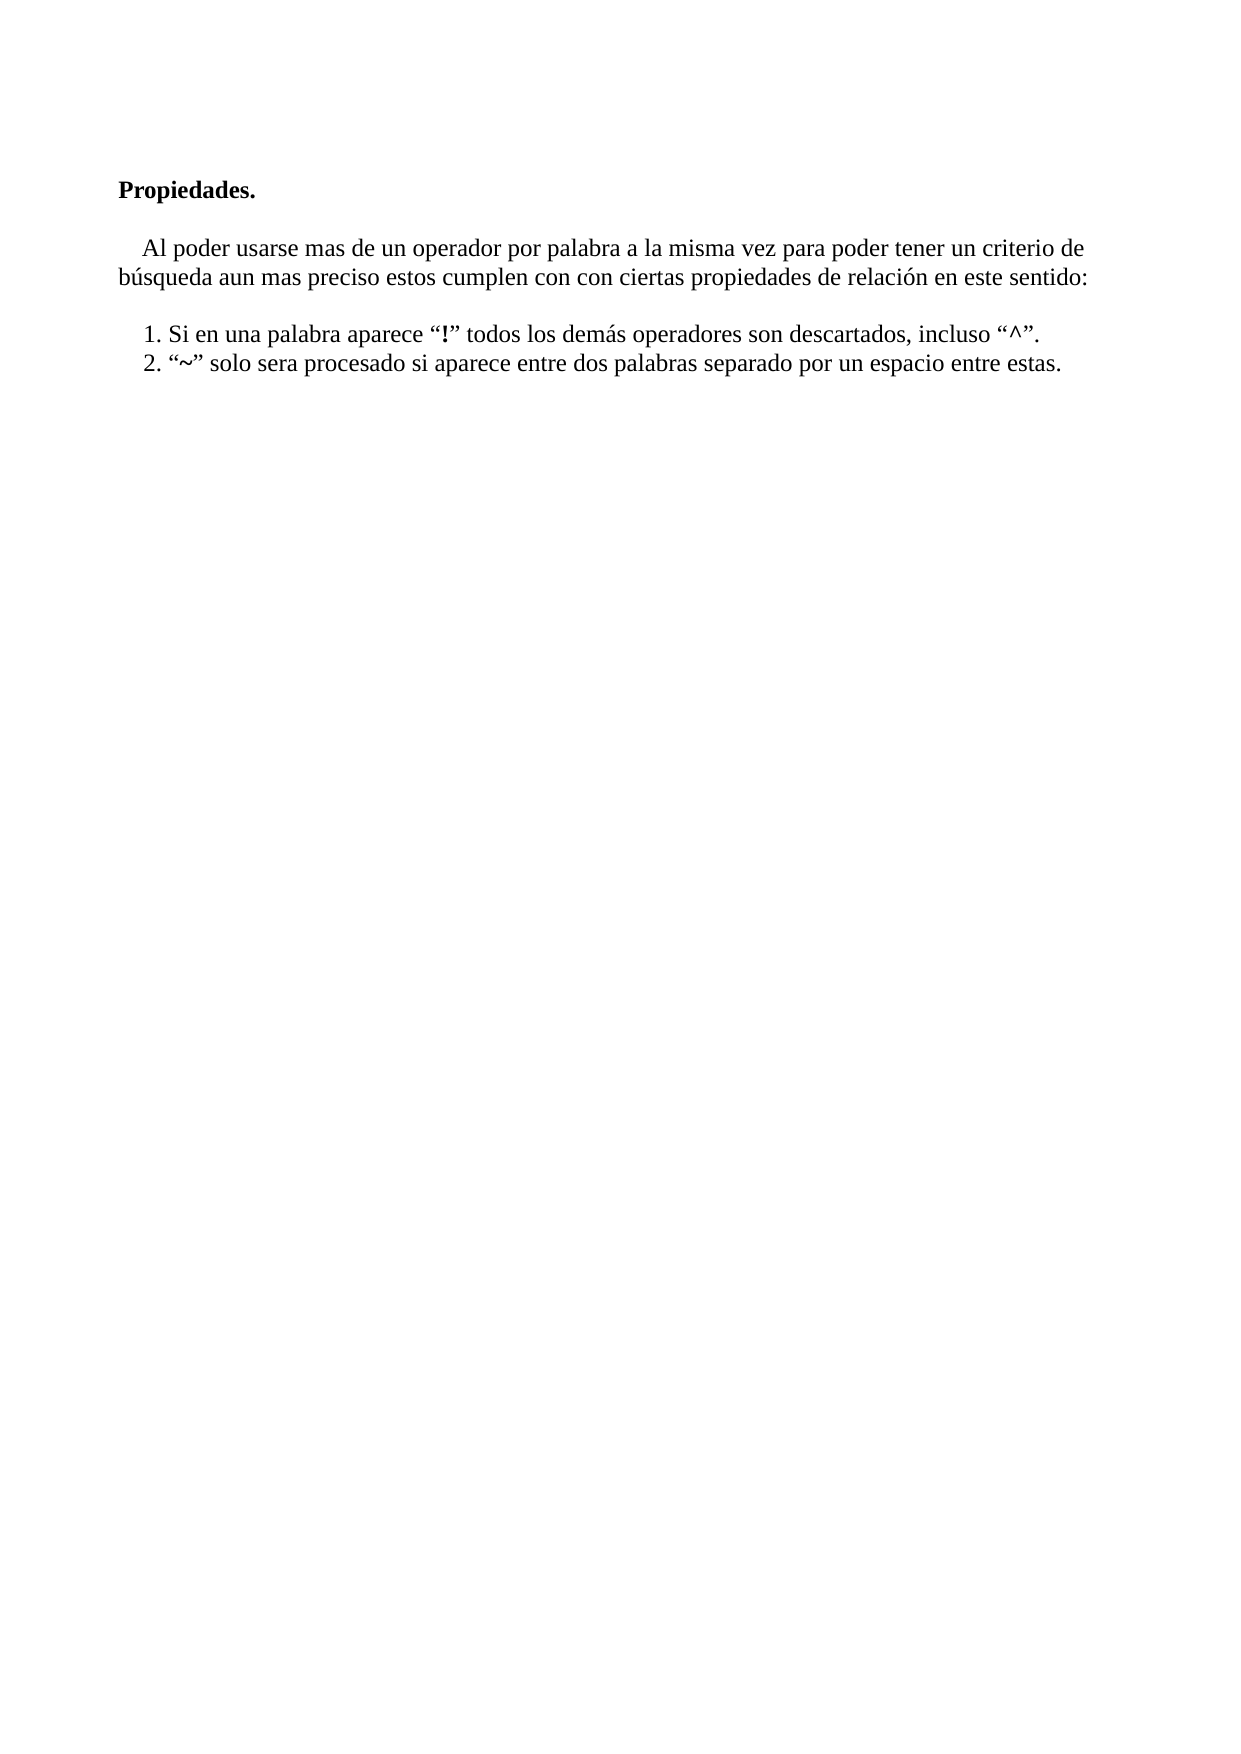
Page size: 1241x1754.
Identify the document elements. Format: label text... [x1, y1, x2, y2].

text Propiedades. [118, 176, 1122, 204]
text 2. “~” solo sera procesado si aparece entre dos palabras separado por un espacio entre estas. [118, 348, 1122, 377]
text Al poder usarse mas de un operador por palabra a la misma vez para poder tener un criterio de búsqueda aun mas preciso estos cumplen con con ciertas propiedades de relación en este sentido: [118, 233, 1122, 291]
text 1. Si en una palabra aparece “!” todos los demás operadores son descartados, incluso “^”. [118, 319, 1122, 348]
